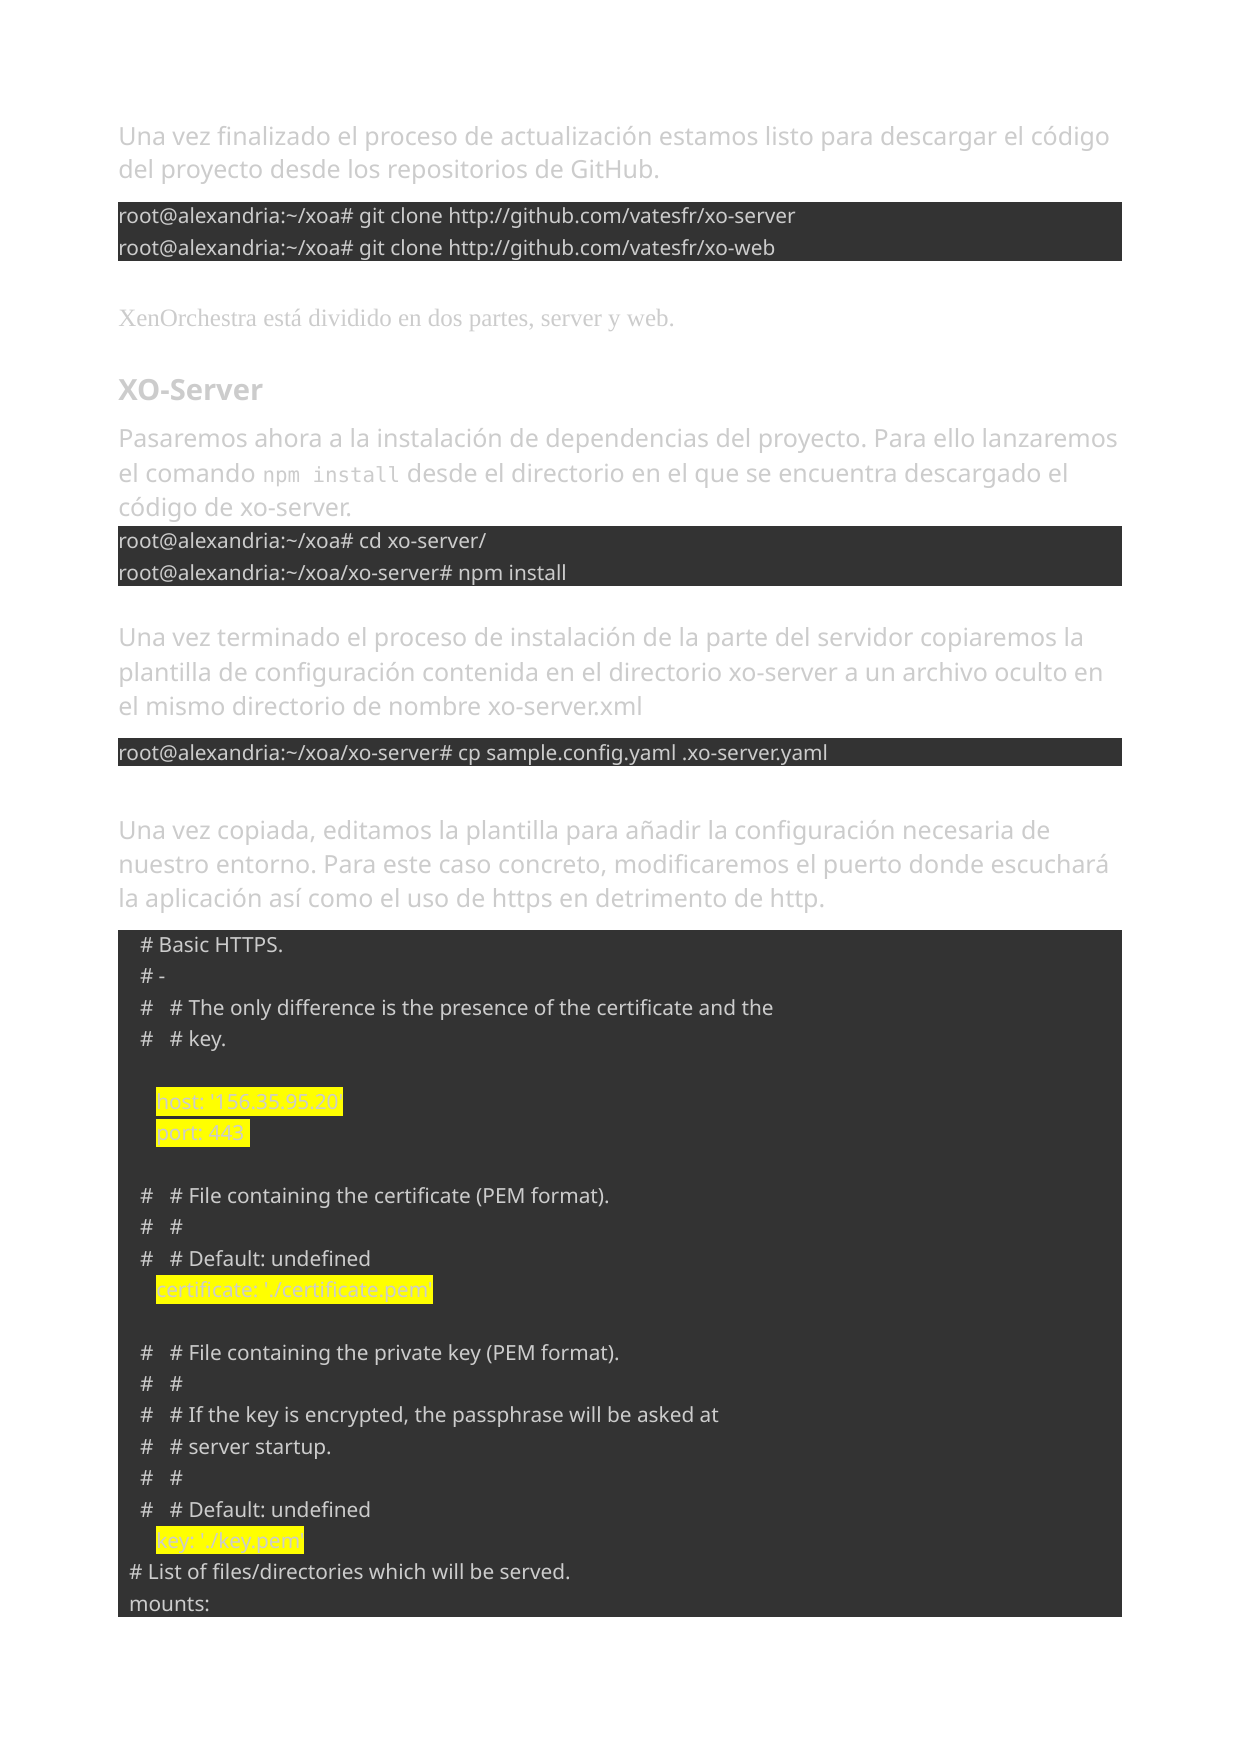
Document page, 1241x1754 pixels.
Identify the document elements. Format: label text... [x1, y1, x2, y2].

text # # key. [118, 1024, 1122, 1053]
text # # [118, 1369, 1122, 1398]
text Una vez copiada, editamos la plantilla para añadir la configuración necesaria de nuestro entorno. Para este caso concreto, modificaremos el puerto donde escuchará la aplicación así como el uso de https en detrimento de http. [118, 813, 1122, 915]
text # Basic HTTPS. [118, 930, 1122, 959]
text Una vez finalizado el proceso de actualización estamos listo para descargar el código del proyecto desde los repositorios de GitHub. [118, 118, 1122, 186]
text mounts: [118, 1589, 1122, 1617]
text # # [118, 1212, 1122, 1241]
text # # Default: undefined [118, 1244, 1122, 1272]
text # # server startup. [118, 1432, 1122, 1460]
text root@alexandria:~/xoa/xo-server# cp sample.config.yaml .xo-server.yaml [118, 738, 1122, 766]
text # # File containing the certificate (PEM format). [118, 1181, 1122, 1209]
text root@alexandria:~/xoa# cd xo-server/ [118, 526, 1122, 555]
text port: 443 [118, 1118, 1122, 1147]
text # # If the key is encrypted, the passphrase will be asked at [118, 1401, 1122, 1429]
text # # Default: undefined [118, 1495, 1122, 1523]
text host: '156.35.95.20' [118, 1087, 1122, 1116]
text # # The only difference is the presence of the certificate and the [118, 993, 1122, 1021]
text # - [118, 962, 1122, 990]
text key: './key.pem' [118, 1526, 1122, 1554]
text root@alexandria:~/xoa/xo-server# npm install [118, 558, 1122, 586]
text Una vez terminado el proceso de instalación de la parte del servidor copiaremos la plantilla de configuración contenida en el directorio xo-server a un archivo oculto en el mismo directorio de nombre xo-server.xml [118, 620, 1122, 722]
text Pasaremos ahora a la instalación de dependencias del proyecto. Para ello lanzaremos el comando npm install desde el directorio en el que se encuentra descargado el código de xo-server. [118, 421, 1122, 523]
text # List of files/directories which will be served. [118, 1557, 1122, 1586]
subtitle XO-Server [118, 369, 1122, 409]
text root@alexandria:~/xoa# git clone http://github.com/vatesfr/xo-server [118, 202, 1122, 230]
text XenOrchestra está dividido en dos partes, server y web. [118, 303, 1122, 331]
text # # [118, 1463, 1122, 1492]
text certificate: './certificate.pem' [118, 1275, 1122, 1304]
text # # File containing the private key (PEM format). [118, 1338, 1122, 1366]
text root@alexandria:~/xoa# git clone http://github.com/vatesfr/xo-web [118, 233, 1122, 261]
